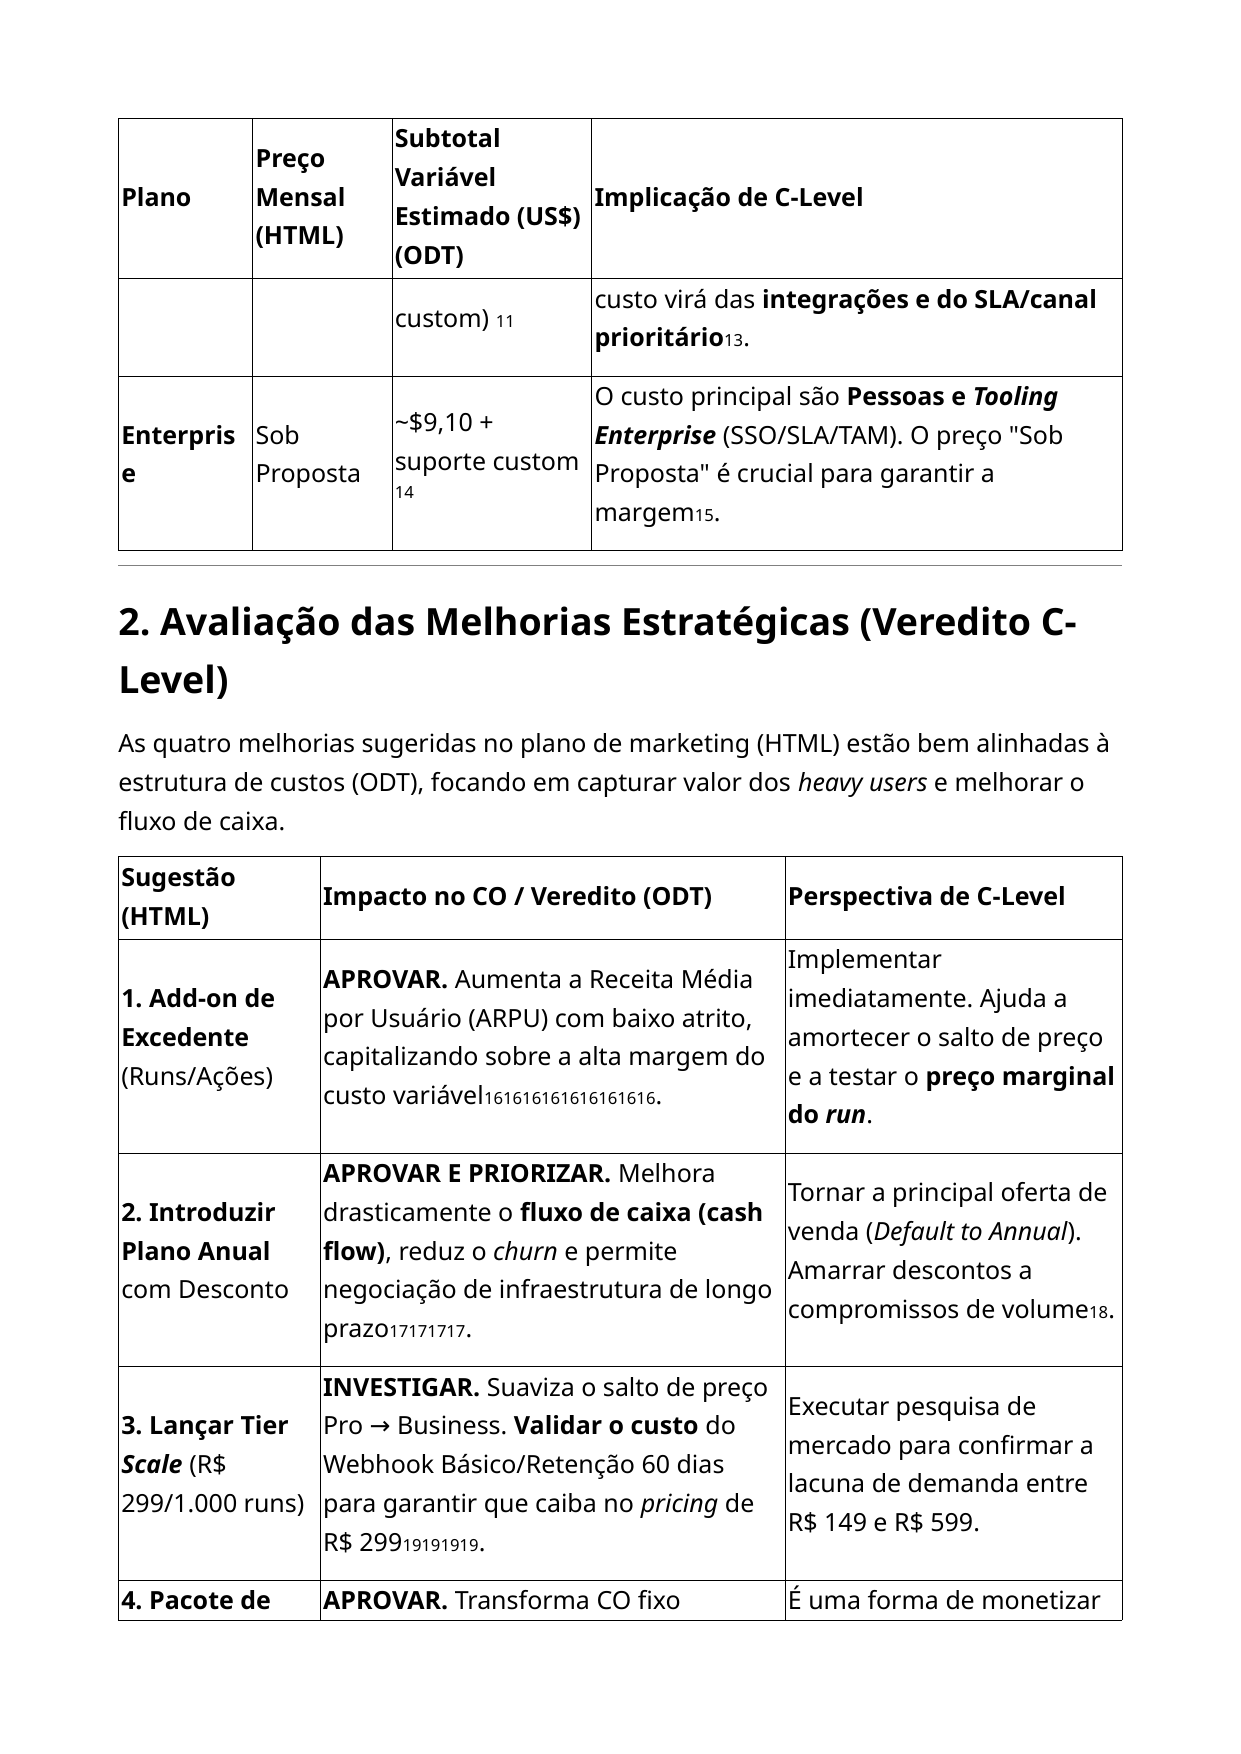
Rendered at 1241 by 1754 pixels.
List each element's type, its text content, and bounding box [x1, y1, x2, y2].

table_header Impacto no CO / Veredito (ODT) [321, 857, 785, 939]
table_cell custom) 11 [393, 279, 591, 376]
text As quatro melhorias sugeridas no plano de marketing (HTML) estão bem alinhadas à estrutura de custos (ODT), focando em capturar valor dos heavy users e melhorar o fluxo de caixa. [118, 726, 1122, 837]
table_header Perspectiva de C-Level [786, 857, 1122, 939]
table_cell O custo principal são Pessoas e Tooling Enterprise (SSO/SLA/TAM). O preço "Sob Proposta" é crucial para garantir a margem15. [592, 377, 1122, 550]
table_cell Executar pesquisa de mercado para confirmar a lacuna de demanda entre R$ 149 e R$ 599. [786, 1367, 1122, 1580]
table_cell Enterprise [119, 377, 252, 550]
table_cell APROVAR. Transforma CO fixo [321, 1581, 785, 1620]
table_cell 4. Pacote de [119, 1581, 320, 1620]
table_cell custo virá das integrações e do SLA/canal prioritário13. [592, 279, 1122, 376]
table_cell Sob Proposta [253, 377, 392, 550]
table_cell Tornar a principal oferta de venda (Default to Annual). Amarrar descontos a compromissos de volume18. [786, 1154, 1122, 1366]
table_header Preço Mensal (HTML) [253, 119, 392, 278]
table_header Sugestão (HTML) [119, 857, 320, 939]
table_header Plano [119, 119, 252, 278]
table_cell 1. Add-on de Excedente (Runs/Ações) [119, 940, 320, 1153]
table_cell É uma forma de monetizar [786, 1581, 1122, 1620]
table_cell 3. Lançar Tier Scale (R$ 299/1.000 runs) [119, 1367, 320, 1580]
table_cell ~$9,10 + suporte custom 14 [393, 377, 591, 550]
table_cell INVESTIGAR. Suaviza o salto de preço Pro → Business. Validar o custo do Webhook Básico/Retenção 60 dias para garantir que caiba no pricing de R$ 29919191919. [321, 1367, 785, 1580]
table_cell Implementar imediatamente. Ajuda a amortecer o salto de preço e a testar o preço marginal do run. [786, 940, 1122, 1153]
subtitle 2. Avaliação das Melhorias Estratégicas (Veredito C-Level) [118, 595, 1122, 704]
table_cell 2. Introduzir Plano Anual com Desconto [119, 1154, 320, 1366]
table_cell [253, 279, 392, 376]
table_cell [119, 279, 252, 376]
table_cell APROVAR E PRIORIZAR. Melhora drasticamente o fluxo de caixa (cash flow), reduz o churn e permite negociação de infraestrutura de longo prazo17171717. [321, 1154, 785, 1366]
table_header Implicação de C-Level [592, 119, 1122, 278]
table_header Subtotal Variável Estimado (US$) (ODT) [393, 119, 591, 278]
table_cell APROVAR. Aumenta a Receita Média por Usuário (ARPU) com baixo atrito, capitalizando sobre a alta margem do custo variável161616161616161616. [321, 940, 785, 1153]
